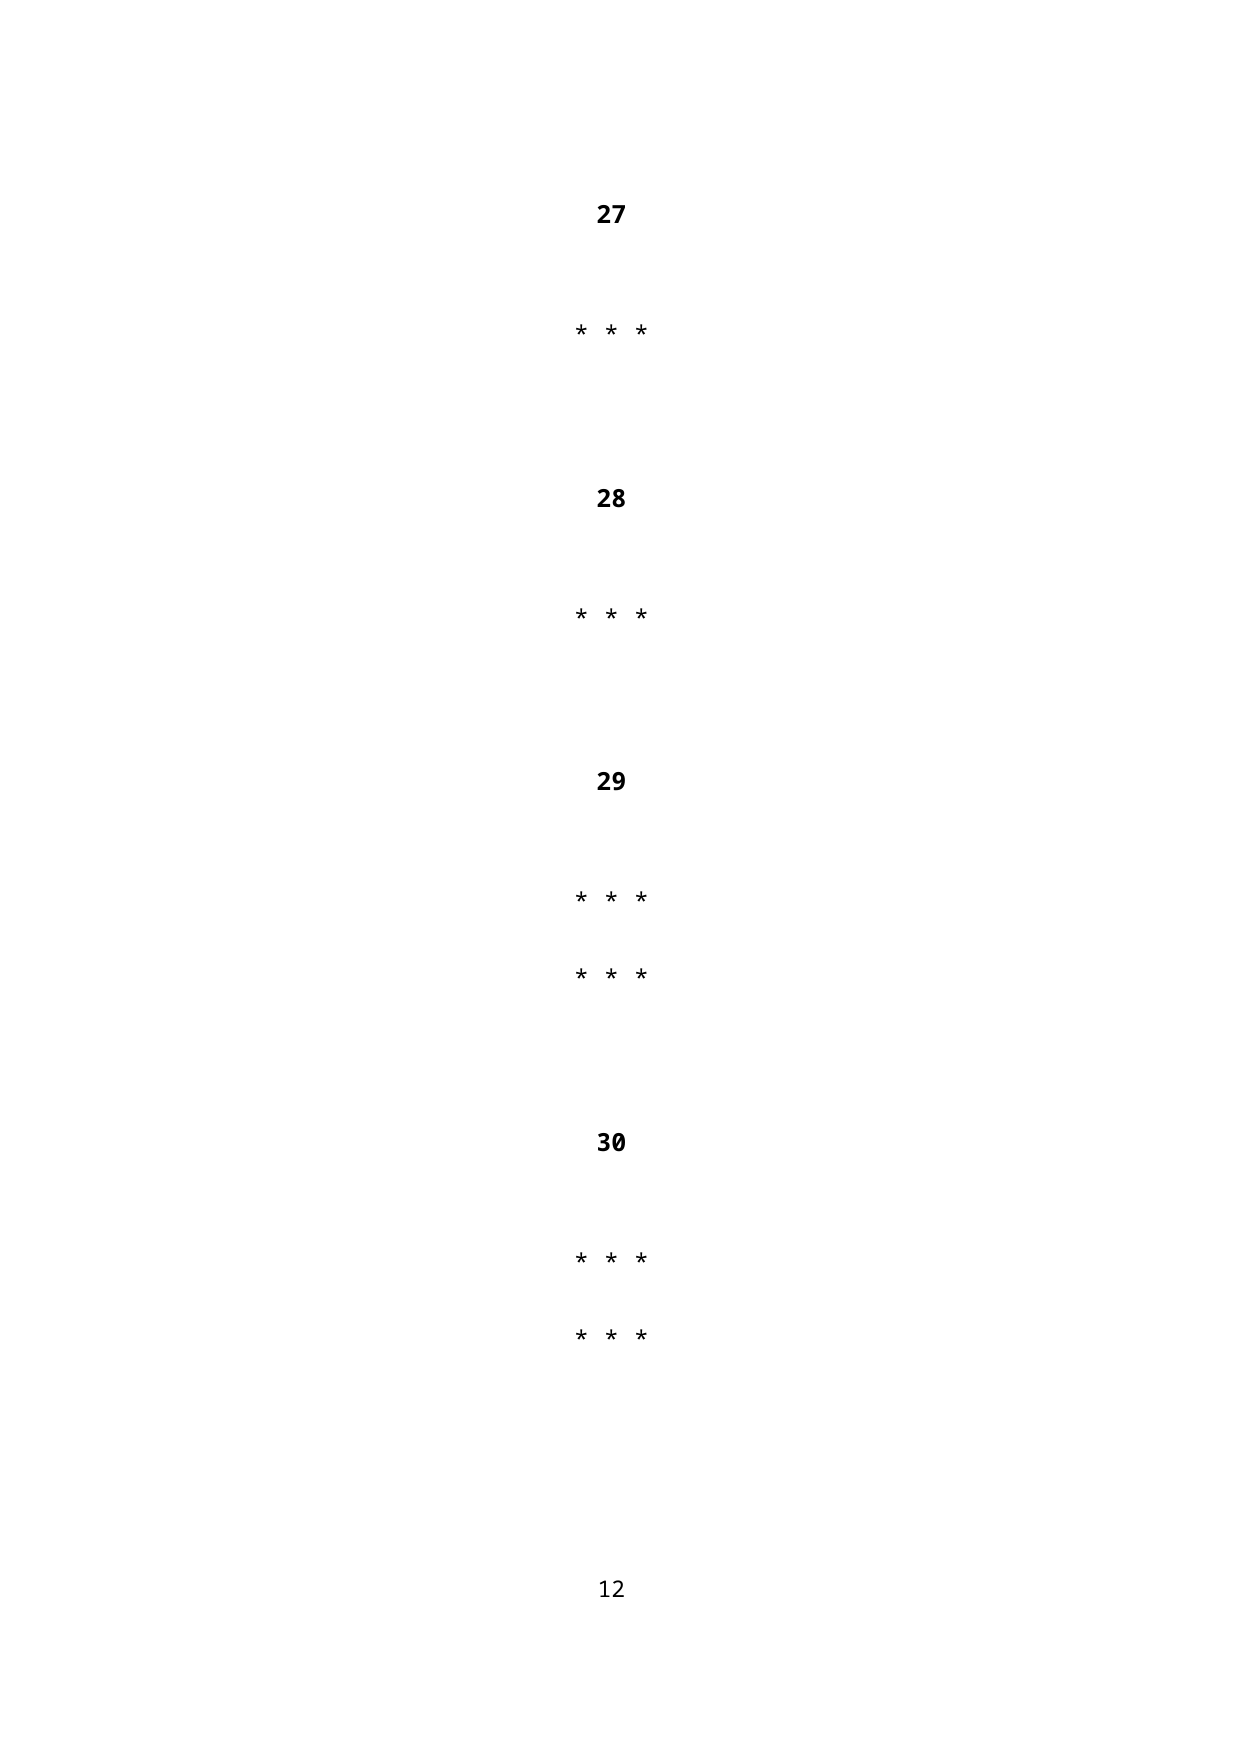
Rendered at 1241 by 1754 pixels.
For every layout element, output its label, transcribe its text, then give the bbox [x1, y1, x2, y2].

subtitle 28 [159, 472, 1063, 516]
subtitle * * * [159, 953, 1063, 996]
subtitle 27 [159, 189, 1063, 232]
subtitle 30 [159, 1117, 1063, 1160]
subtitle * * * [159, 593, 1063, 636]
subtitle * * * [159, 309, 1063, 352]
subtitle * * * [159, 876, 1063, 919]
subtitle * * * [159, 1237, 1063, 1280]
subtitle 29 [159, 756, 1063, 799]
subtitle * * * [159, 1314, 1063, 1357]
